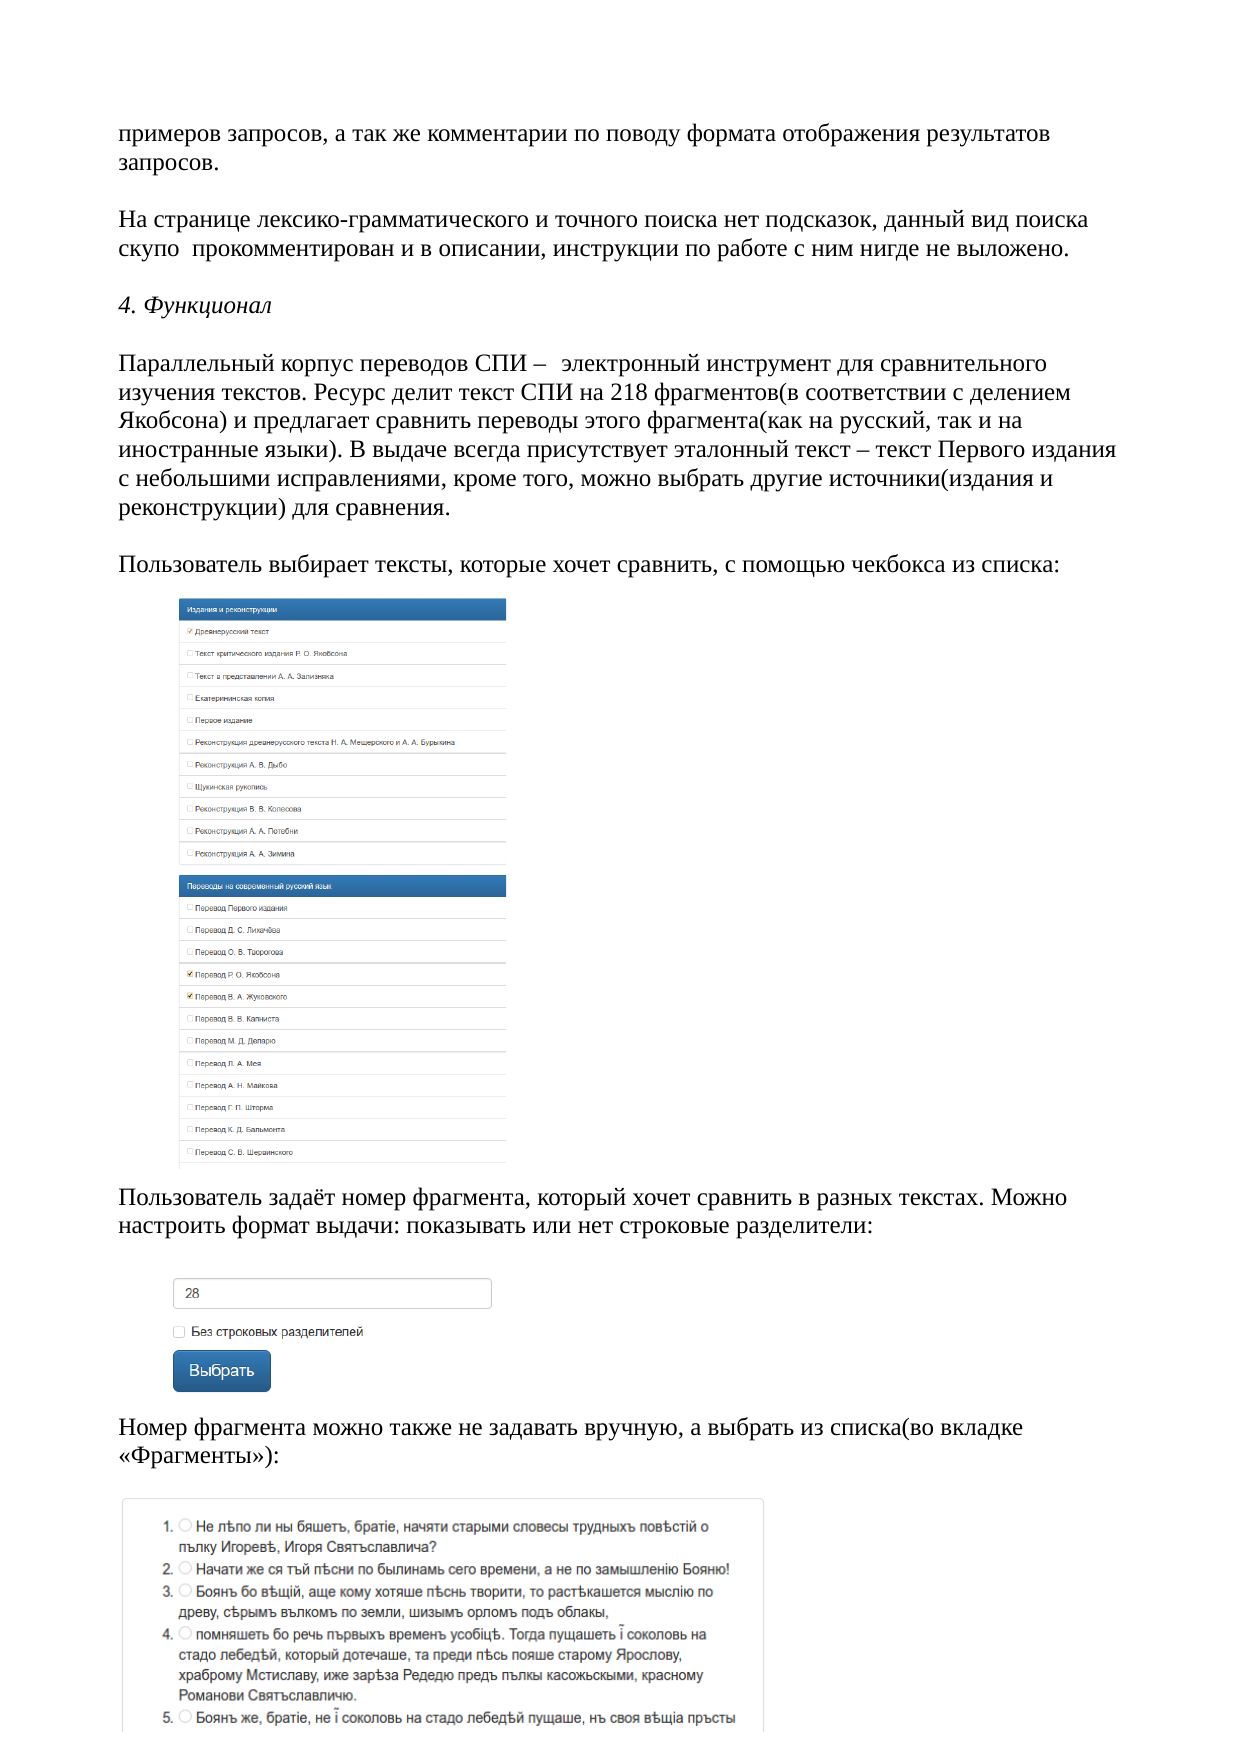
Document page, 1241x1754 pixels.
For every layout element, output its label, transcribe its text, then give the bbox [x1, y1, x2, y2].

text Пользователь выбирает тексты, которые хочет сравнить, с помощью чекбокса из списка: [118, 549, 1122, 578]
text примеров запросов, а так же комментарии по поводу формата отображения результатов запросов. [118, 118, 1122, 176]
text Параллельный корпус переводов СПИ – электронный инструмент для сравнительного изучения текстов. Ресурс делит текст СПИ на 218 фрагментов(в соответствии с делением Якобсона) и предлагает сравнить переводы этого фрагмента(как на русский, так и на иностранные языки). В выдаче всегда присутствует эталонный текст – текст Первого издания с небольшими исправлениями, кроме того, можно выбрать другие источники(издания и реконструкции) для сравнения. [118, 348, 1122, 521]
picture [113, 1492, 773, 1732]
picture [162, 1268, 503, 1394]
text На странице лексико-грамматического и точного поиска нет подсказок, данный вид поиска скупо прокомментирован и в описании, инструкции по работе с ним нигде не выложено. [118, 204, 1122, 262]
text Номер фрагмента можно также не задавать вручную, а выбрать из списка(во вкладке «Фрагменты»): [118, 1412, 1122, 1469]
text Пользователь задаёт номер фрагмента, который хочет сравнить в разных текстах. Можно настроить формат выдачи: показывать или нет строковые разделители: [118, 1182, 1122, 1239]
picture [177, 596, 507, 1169]
text 4. Функционал [118, 291, 1122, 319]
